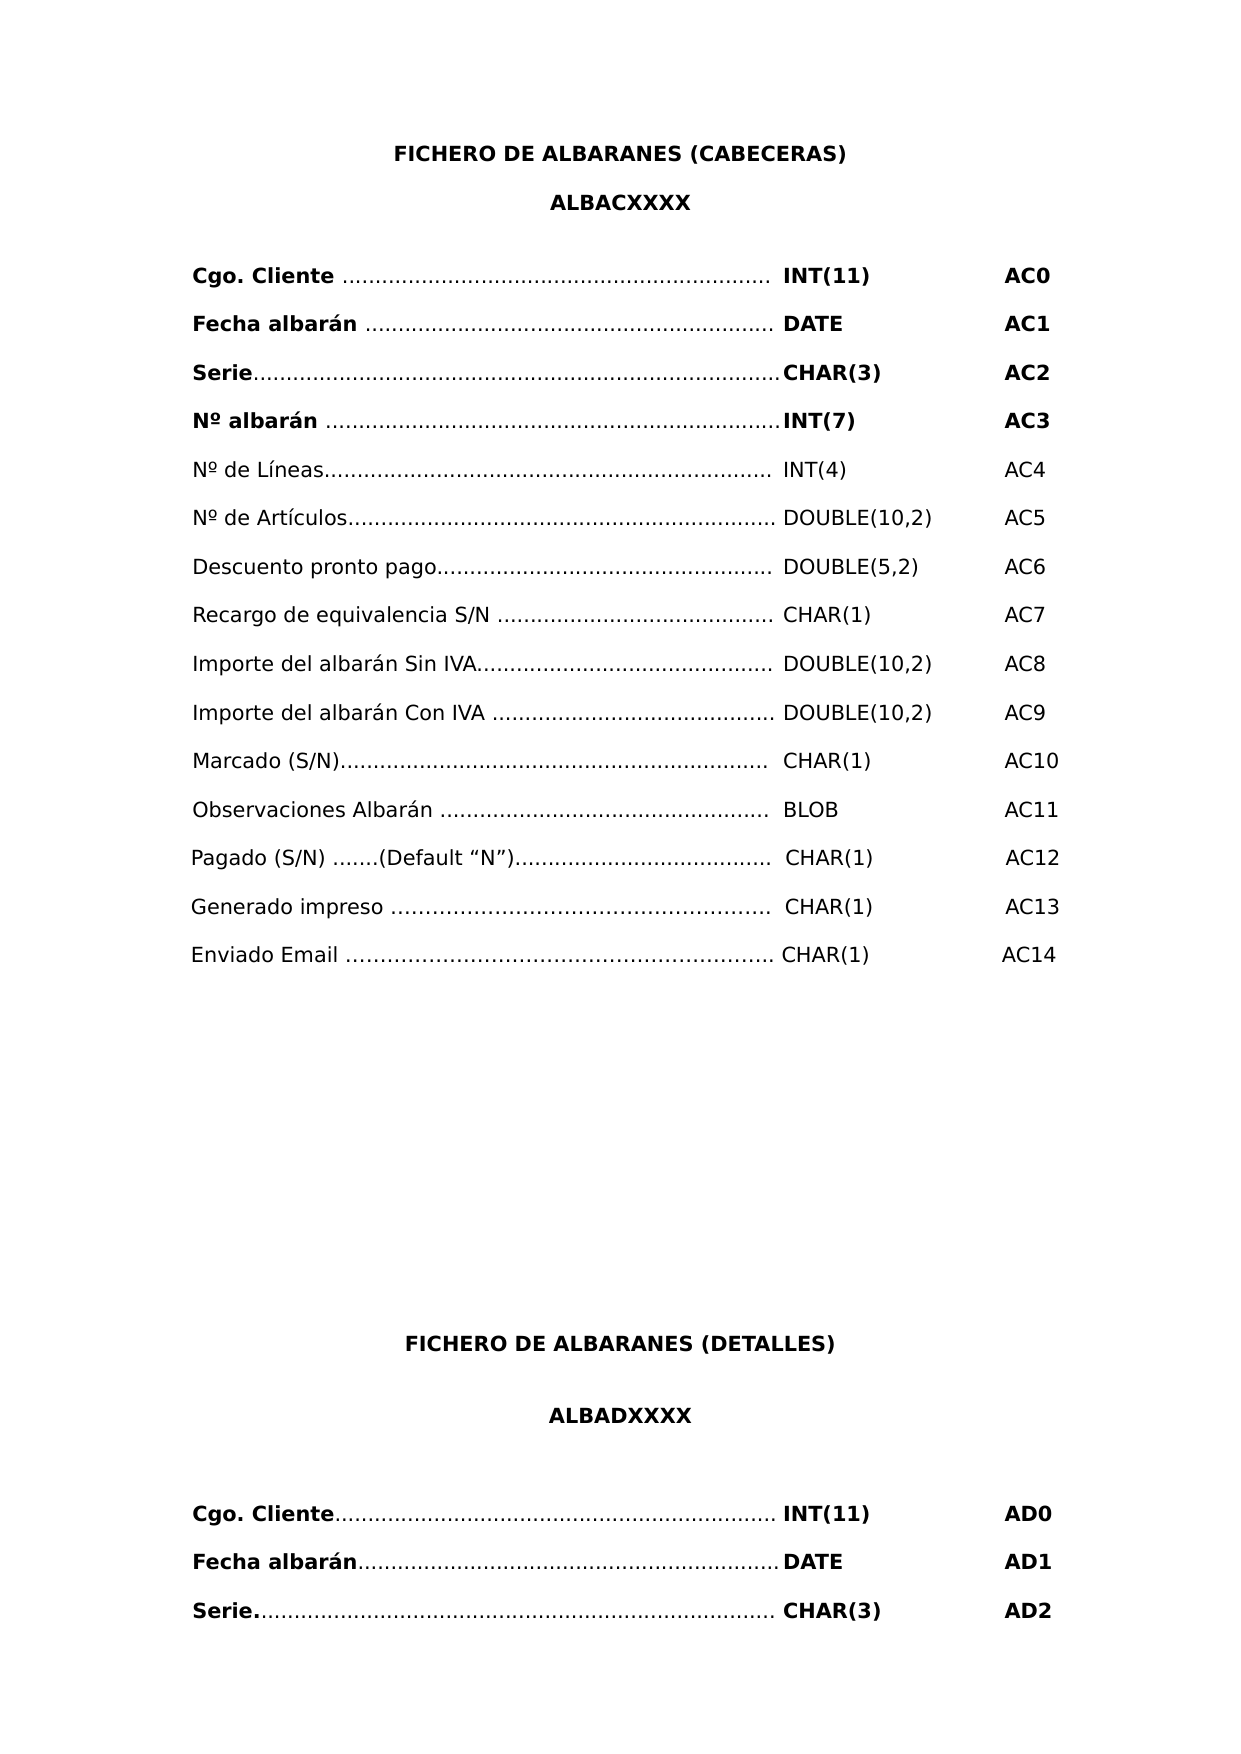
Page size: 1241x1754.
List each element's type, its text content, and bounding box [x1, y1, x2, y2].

list Nº de Artículos................................................................. DOUBLE(10,2) AC5 [154, 506, 1122, 531]
text Cgo. Cliente ................................................................. INT(11) AC0 [118, 264, 1122, 288]
text Descuento pronto pago................................................... DOUBLE(5,2) AC6 [118, 555, 1122, 579]
text Importe del albarán Sin IVA............................................. DOUBLE(10,2) AC8 [118, 652, 1122, 676]
text Cgo. Cliente................................................................... INT(11) AD0 [118, 1502, 1122, 1526]
text Nº albarán ..................................................................... INT(7) AC3 [118, 409, 1122, 434]
text Observaciones Albarán .................................................. BLOB AC11 [118, 798, 1122, 822]
text Enviado Email …………………………………………………….. CHAR(1) AC14 [118, 943, 1122, 968]
text Nº de Líneas.................................................................... INT(4) AC4 [118, 458, 1122, 482]
text Fecha albarán .............................................................. DATE AC1 [118, 312, 1122, 337]
text ALBACXXXX [118, 191, 1122, 215]
text Serie................................................................................ CHAR(3) AC2 [118, 361, 1122, 385]
text FICHERO DE ALBARANES (DETALLES) [118, 1332, 1122, 1356]
text Recargo de equivalencia S/N .......................................... CHAR(1) AC7 [118, 603, 1122, 628]
text Importe del albarán Con IVA ........................................... DOUBLE(10,2) AC9 [118, 701, 1122, 725]
text FICHERO DE ALBARANES (CABECERAS) [118, 142, 1122, 167]
text Serie............................................................................... CHAR(3) AD2 [118, 1599, 1122, 1623]
text Marcado (S/N)................................................................. CHAR(1) AC10 [118, 749, 1122, 773]
text Fecha albarán................................................................ DATE AD1 [118, 1550, 1122, 1574]
text ALBADXXXX [118, 1404, 1122, 1429]
text Generado impreso ………………………………………………. CHAR(1) AC13 [118, 895, 1122, 919]
text Pagado (S/N) .......(Default “N”)....................................... CHAR(1) AC12 [118, 846, 1122, 871]
